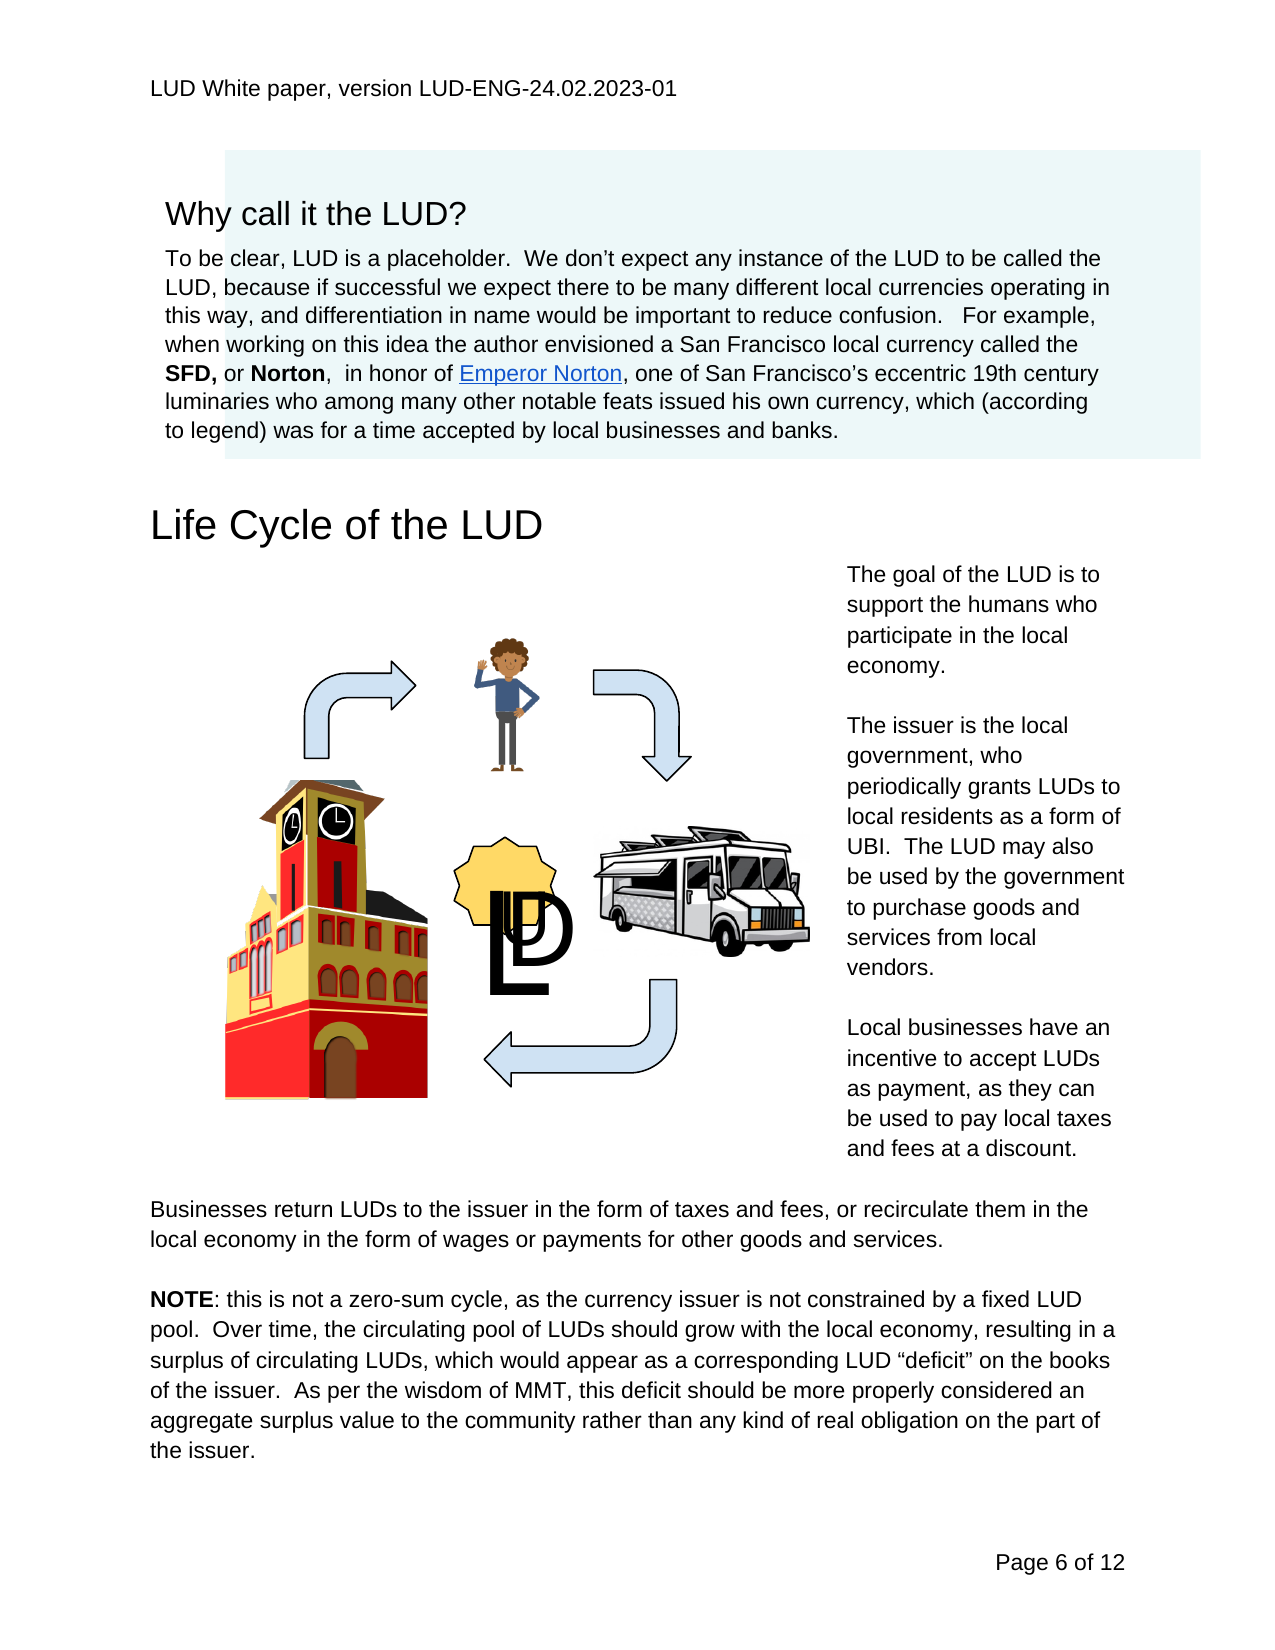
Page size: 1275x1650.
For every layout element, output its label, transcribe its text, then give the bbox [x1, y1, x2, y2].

text The issuer is the local government, who periodically grants LUDs to local residents as a form of UBI. The LUD may also be used by the government to purchase goods and services from local vendors. [475, 712, 1125, 980]
text NOTE: this is not a zero-sum cycle, as the currency issuer is not constrained by a fixed LUD pool. Over time, the circulating pool of LUDs should grow with the local economy, resulting in a surplus of circulating LUDs, which would appear as a corresponding LUD “deficit” on the books of the issuer. As per the wisdom of MMT, this deficit should be more properly considered an aggregate surplus value to the community rather than any kind of real obligation on the part of the issuer. [150, 1286, 1125, 1463]
text Businesses return LUDs to the issuer in the form of taxes and fees, or recirculate them in the local economy in the form of wages or payments for other goods and services. [150, 1196, 1125, 1252]
text To be clear, LUD is a placeholder. We don’t expect any instance of the LUD to be called the LUD, because if successful we expect there to be many different local currencies operating in this way, and differentiation in name would be important to reduce confusion. For example, when working on this idea the author envisioned a San Francisco local currency called the SFD, or Norton, in honor of Emperor Norton, one of San Francisco’s eccentric 19th century luminaries who among many other notable feats issued his own currency, which (according to legend) was for a time accepted by local businesses and banks. [165, 244, 1111, 444]
text Why call it the LUD? [165, 202, 1111, 231]
text The goal of the LUD is to support the humans who participate in the local economy. [150, 561, 1125, 678]
subtitle Life Cycle of the LUD [150, 501, 1125, 549]
picture [150, 620, 656, 1105]
picture [593, 826, 810, 957]
text [150, 712, 357, 780]
text Local businesses have an incentive to accept LUDs as payment, as they can be used to pay local taxes and fees at a discount. [150, 1014, 1125, 1161]
